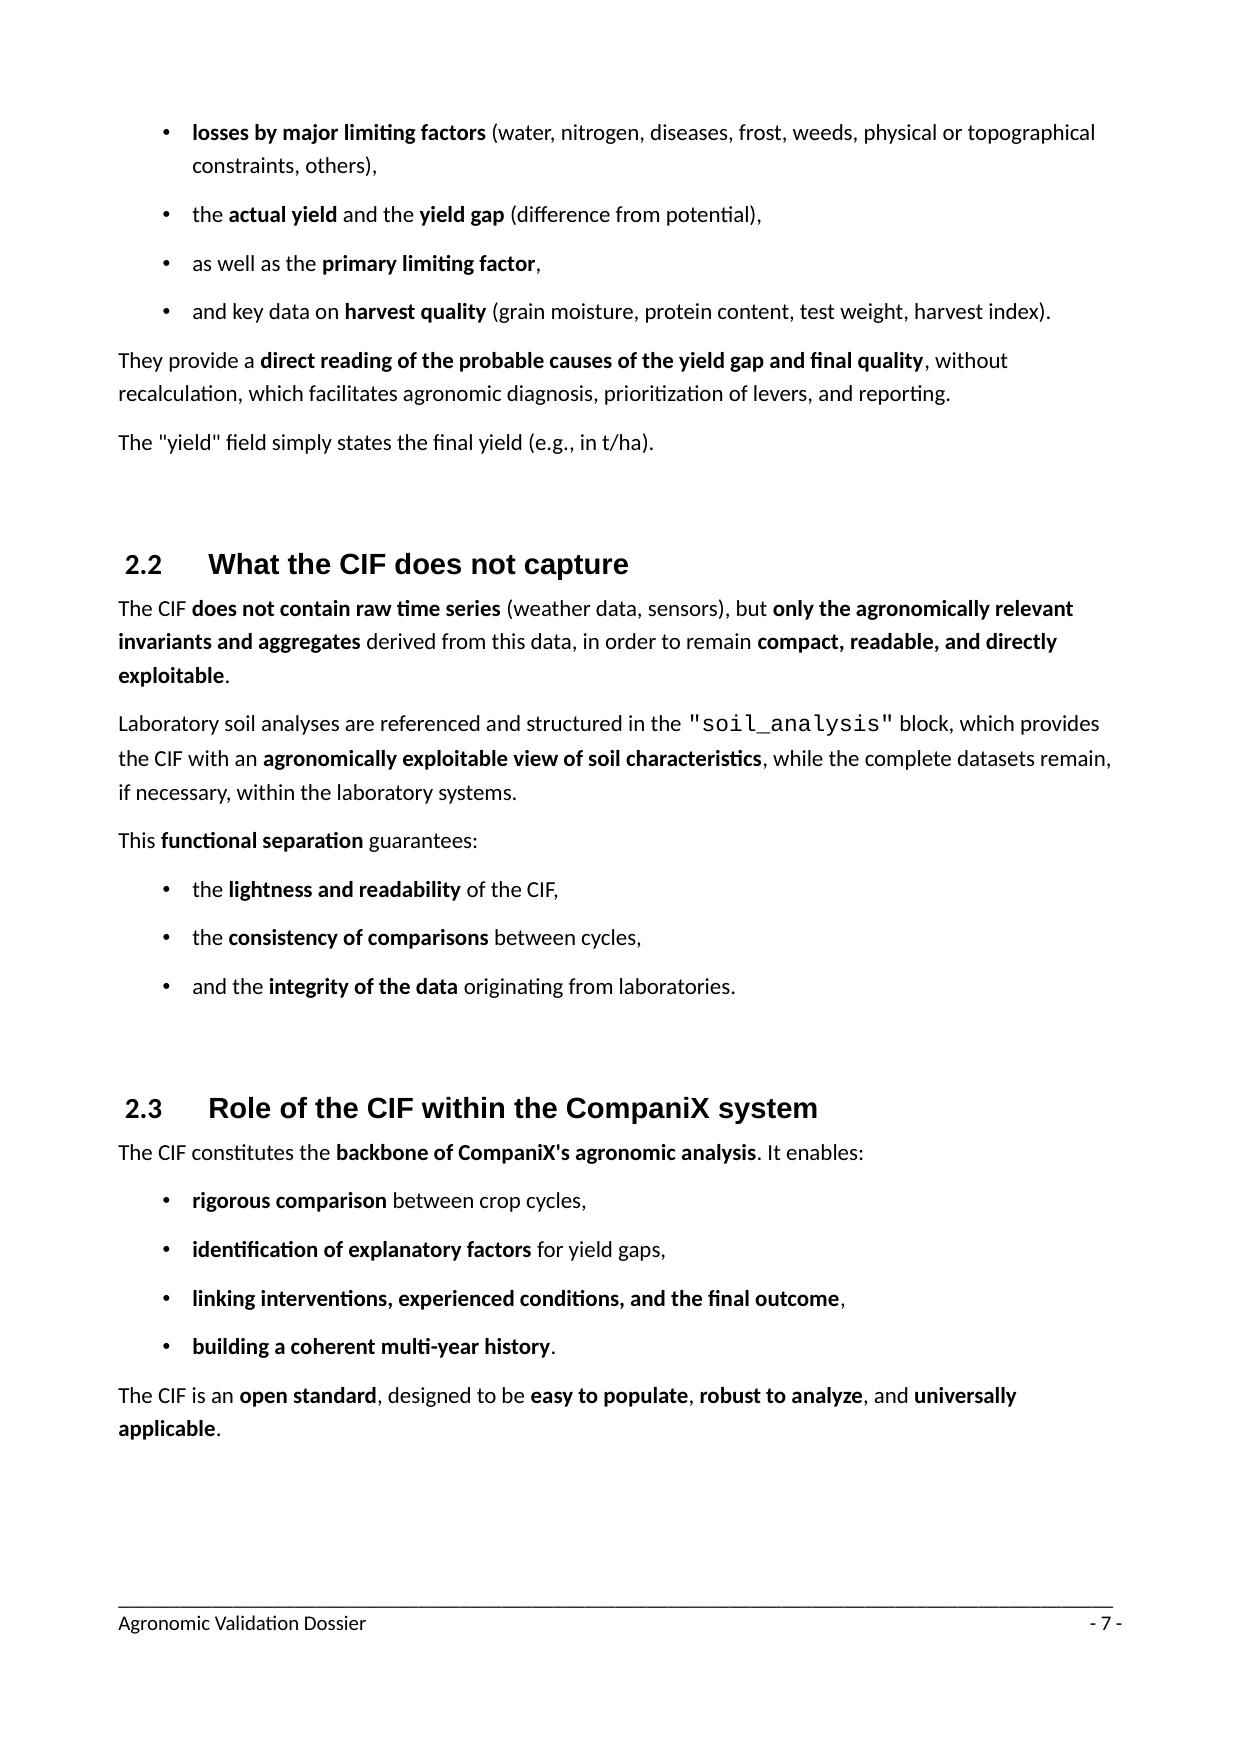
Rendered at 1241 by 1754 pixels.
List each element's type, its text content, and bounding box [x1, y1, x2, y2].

list and key data on harvest quality (grain moisture, protein content, test weight, harvest index). [162, 297, 1122, 325]
list building a coherent multi-year history. [162, 1332, 1122, 1360]
list the consistency of comparisons between cycles, [162, 923, 1122, 951]
text They provide a direct reading of the probable causes of the yield gap and final quality, without recalculation, which facilitates agronomic diagnosis, prioritization of levers, and reporting. [118, 346, 1122, 407]
list and the integrity of the data originating from laboratories. [162, 972, 1122, 1000]
list rigorous comparison between crop cycles, [162, 1187, 1122, 1214]
text The CIF does not contain raw time series (weather data, sensors), but only the agronomically relevant invariants and aggregates derived from this data, in order to remain compact, readable, and directly exploitable. [118, 594, 1122, 689]
list as well as the primary limiting factor, [162, 249, 1122, 277]
subtitle Role of the CIF within the CompaniX system [118, 1090, 1122, 1126]
text The "yield" field simply states the final yield (e.g., in t/ha). [118, 428, 1122, 456]
list the lightness and readability of the CIF, [162, 875, 1122, 903]
text This functional separation guarantees: [118, 826, 1122, 854]
text The CIF is an open standard, designed to be easy to populate, robust to analyze, and universally applicable. [118, 1381, 1122, 1442]
text The CIF constitutes the backbone of CompaniX's agronomic analysis. It enables: [118, 1138, 1122, 1166]
list losses by major limiting factors (water, nitrogen, diseases, frost, weeds, physical or topographical constraints, others), [162, 118, 1122, 180]
list linking interventions, experienced conditions, and the final outcome, [162, 1284, 1122, 1312]
subtitle What the CIF does not capture [118, 546, 1122, 581]
list the actual yield and the yield gap (difference from potential), [162, 200, 1122, 228]
text Laboratory soil analyses are referenced and structured in the "soil_analysis" block, which provides the CIF with an agronomically exploitable view of soil characteristics, while the complete datasets remain, if necessary, within the laboratory systems. [118, 709, 1122, 806]
list identification of explanatory factors for yield gaps, [162, 1235, 1122, 1263]
